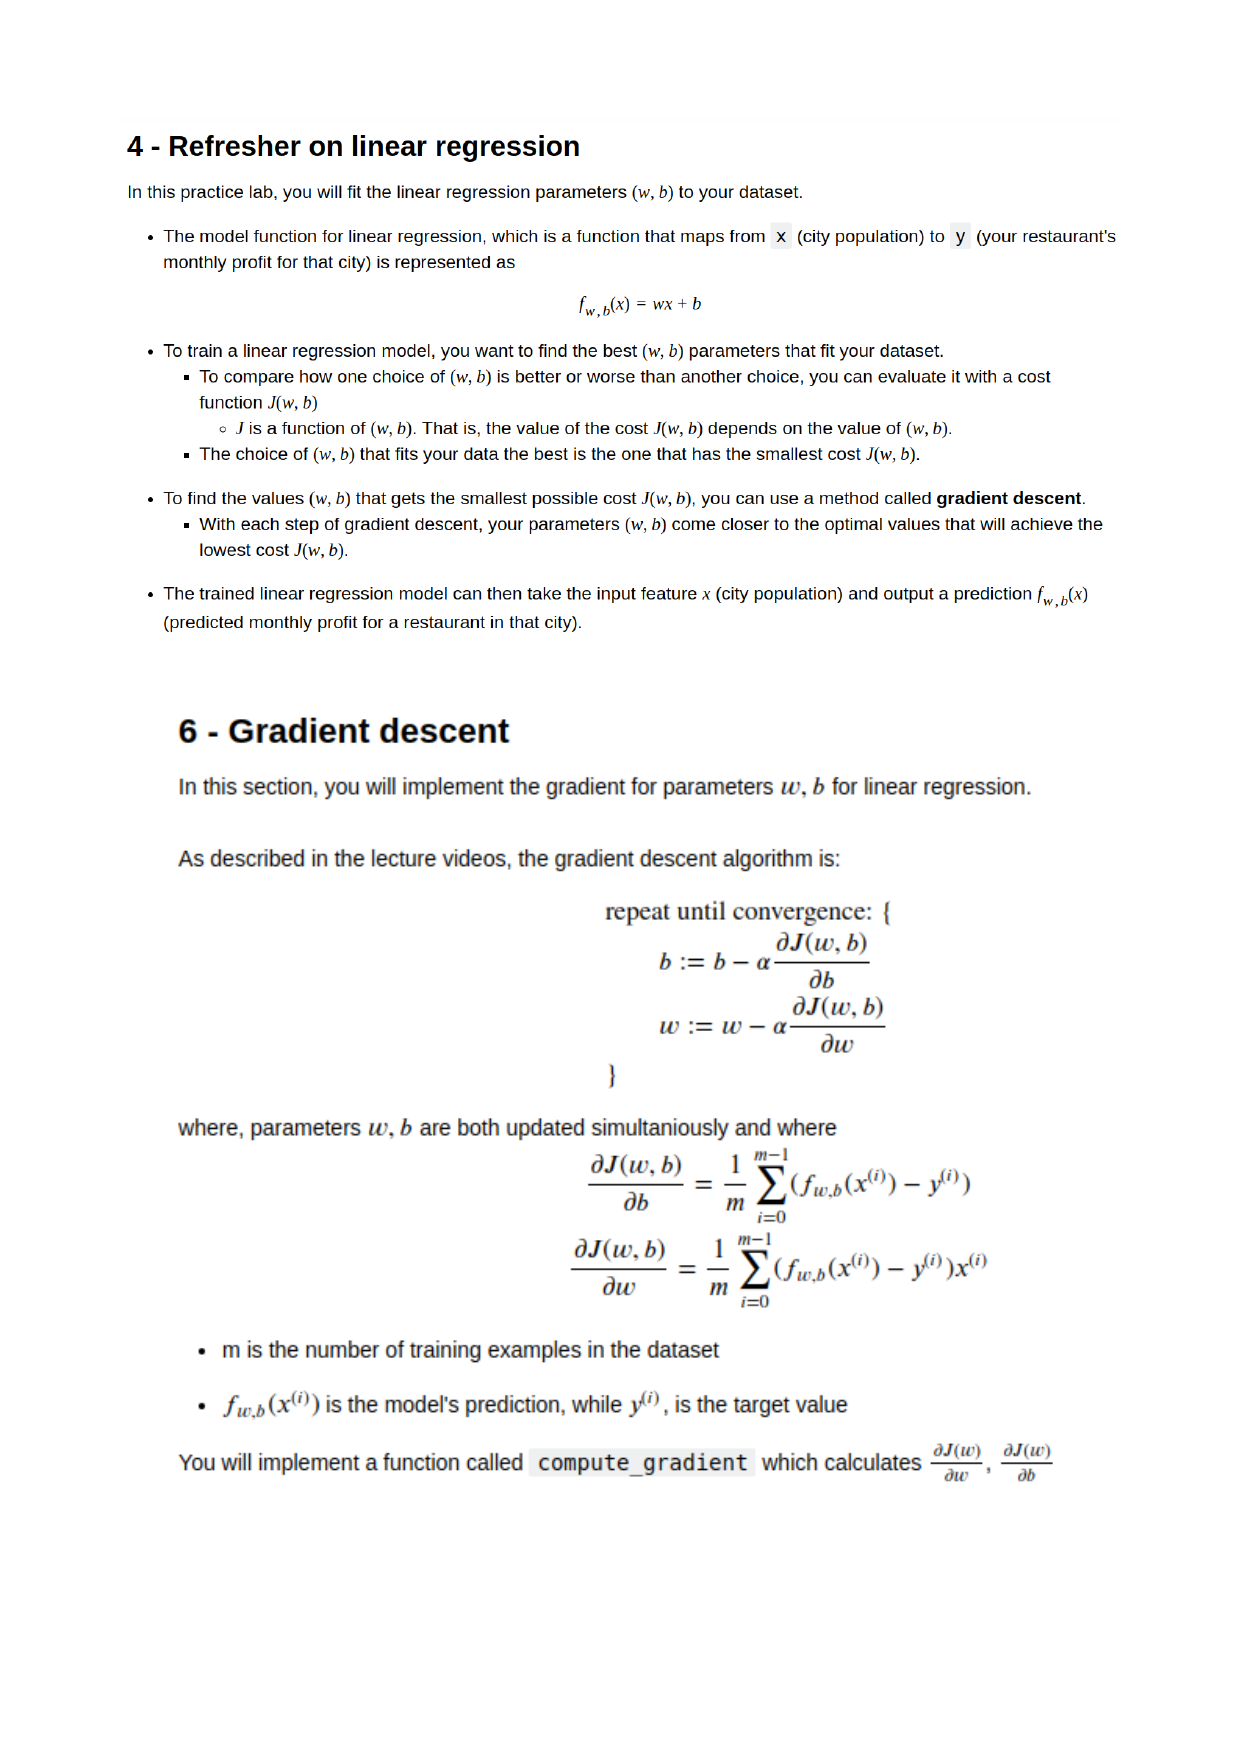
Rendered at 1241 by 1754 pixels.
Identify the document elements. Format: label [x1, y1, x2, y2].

picture [118, 118, 1123, 642]
picture [163, 693, 1078, 1494]
